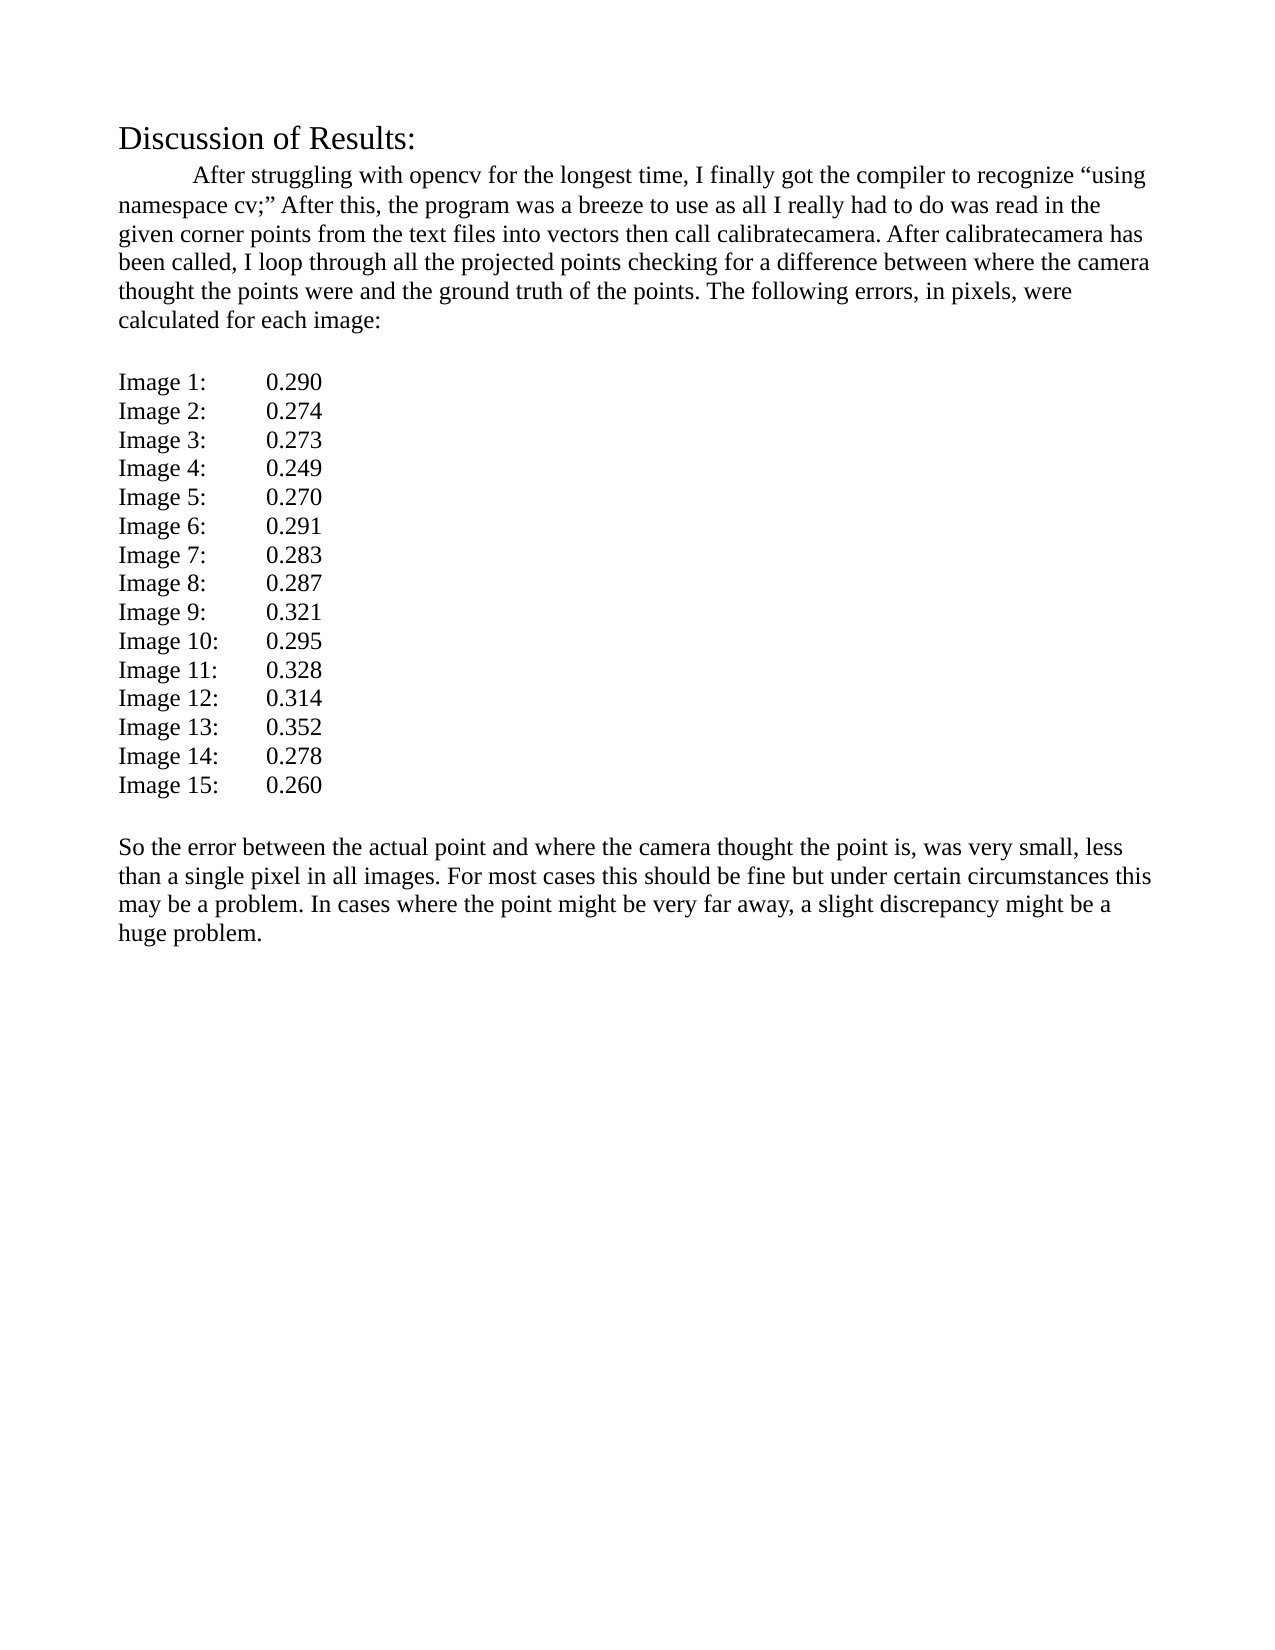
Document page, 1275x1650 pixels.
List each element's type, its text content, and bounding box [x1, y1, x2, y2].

text Image 3: 0.273 [118, 425, 1157, 453]
text Image 13: 0.352 [118, 712, 1157, 741]
text Image 5: 0.270 [118, 482, 1157, 511]
text Image 2: 0.274 [118, 396, 1157, 425]
text Image 4: 0.249 [118, 453, 1157, 482]
text Image 15: 0.260 [118, 770, 1157, 798]
text Image 7: 0.283 [118, 540, 1157, 568]
text Image 14: 0.278 [118, 741, 1157, 770]
text Image 8: 0.287 [118, 568, 1157, 597]
text Image 10: 0.295 [118, 626, 1157, 655]
text Discussion of Results: [118, 118, 1157, 156]
text After struggling with opencv for the longest time, I finally got the compiler to recognize “using namespace cv;” After this, the program was a breeze to use as all I really had to do was read in the given corner points from the text files into vectors then call calibratecamera. After calibratecamera has been called, I loop through all the projected points checking for a difference between where the camera thought the points were and the ground truth of the points. The following errors, in pixels, were calculated for each image: [118, 156, 1157, 334]
text So the error between the actual point and where the camera thought the point is, was very small, less than a single pixel in all images. For most cases this should be fine but under certain circumstances this may be a problem. In cases where the point might be very far away, a slight discrepancy might be a huge problem. [118, 832, 1157, 947]
text Image 6: 0.291 [118, 511, 1157, 540]
text Image 11: 0.328 [118, 655, 1157, 683]
text Image 9: 0.321 [118, 597, 1157, 626]
text Image 12: 0.314 [118, 683, 1157, 712]
text Image 1: 0.290 [118, 367, 1157, 396]
